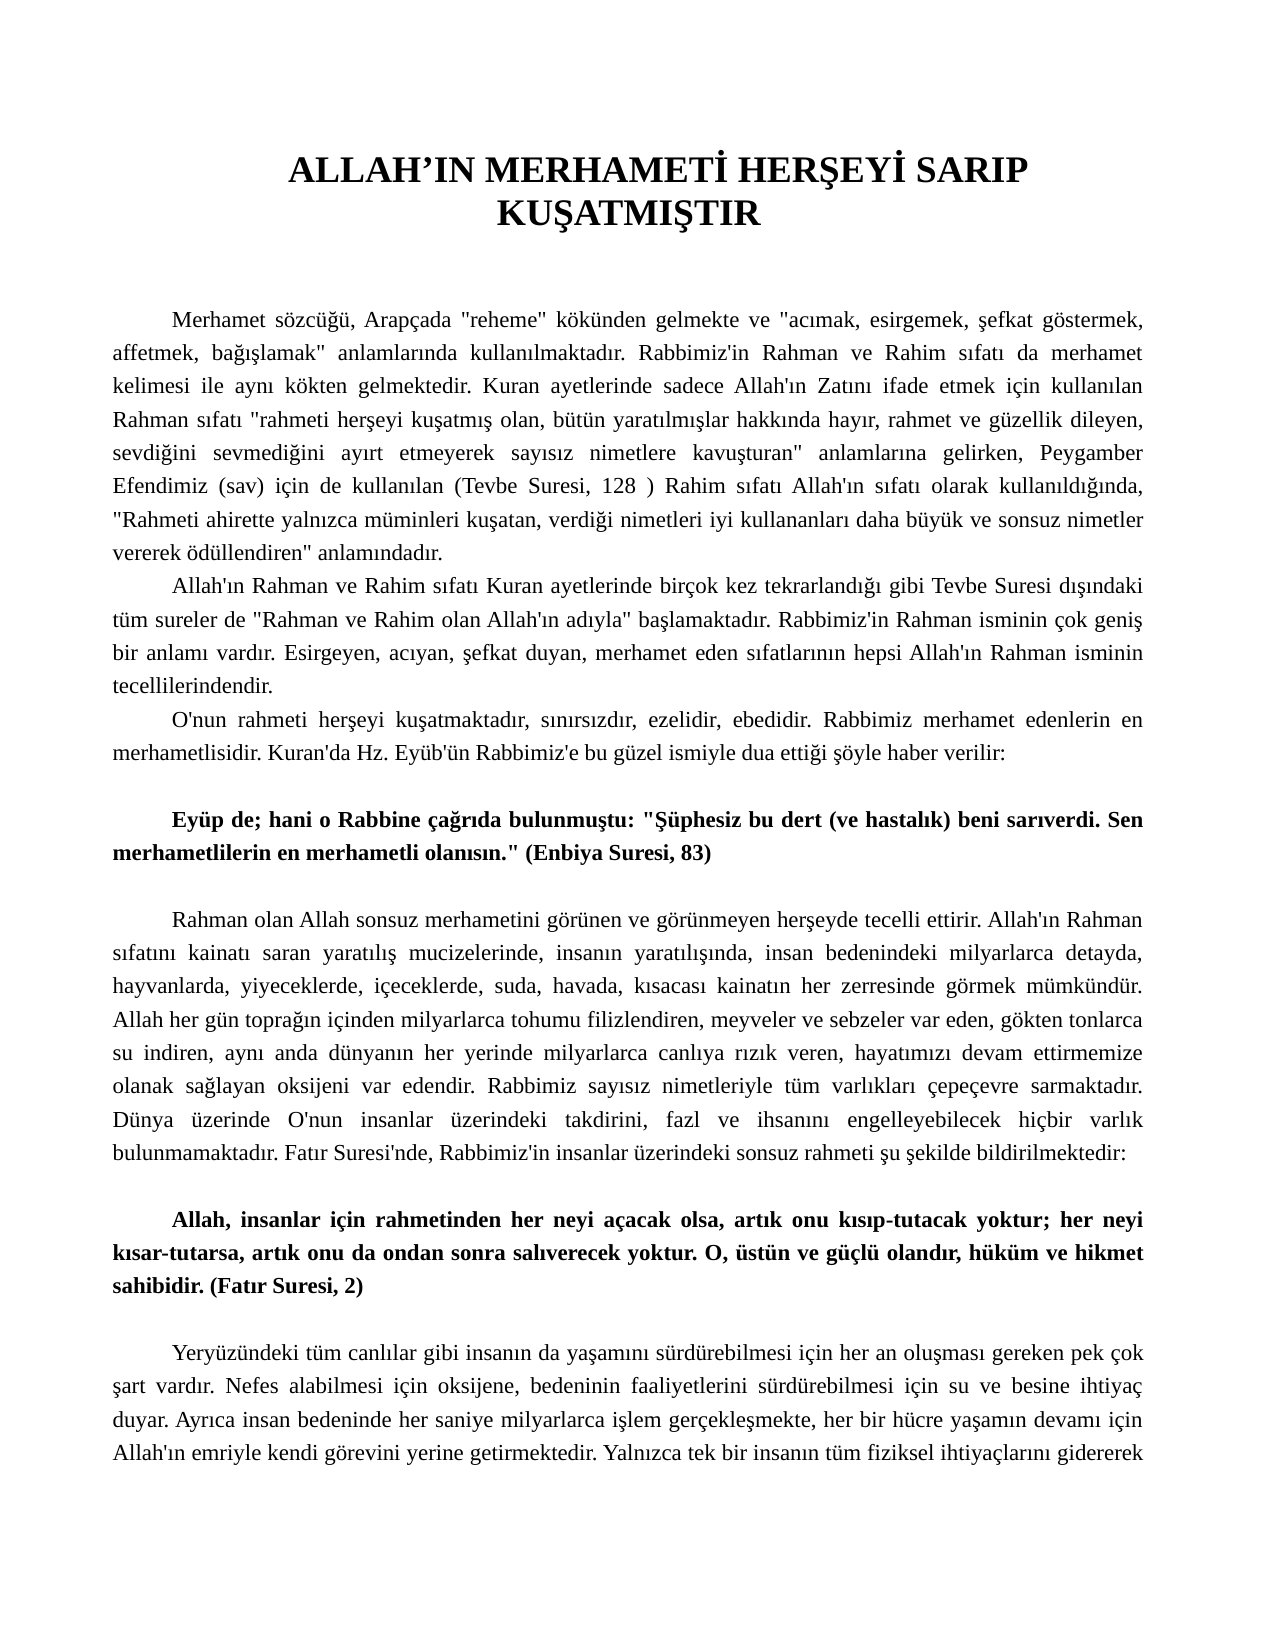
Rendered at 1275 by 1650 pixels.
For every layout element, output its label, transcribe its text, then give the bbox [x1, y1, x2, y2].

text Yeryüzündeki tüm canlılar gibi insanın da yaşamını sürdürebilmesi için her an oluşması gereken pek çok şart vardır. Nefes alabilmesi için oksijene, bedeninin faaliyetlerini sürdürebilmesi için su ve besine ihtiyaç duyar. Ayrıca insan bedeninde her saniye milyarlarca işlem gerçekleşmekte, her bir hücre yaşamın devamı için Allah'ın emriyle kendi görevini yerine getirmektedir. Yalnızca tek bir insanın tüm fiziksel ihtiyaçlarını gidererek [112, 1334, 1145, 1467]
text Merhamet sözcüğü, Arapçada "reheme" kökünden gelmekte ve "acımak, esirgemek, şefkat göstermek, affetmek, bağışlamak" anlamlarında kullanılmaktadır. Rabbimiz'in Rahman ve Rahim sıfatı da merhamet kelimesi ile aynı kökten gelmektedir. Kuran ayetlerinde sadece Allah'ın Zatını ifade etmek için kullanılan Rahman sıfatı "rahmeti herşeyi kuşatmış olan, bütün yaratılmışlar hakkında hayır, rahmet ve güzellik dileyen, sevdiğini sevmediğini ayırt etmeyerek sayısız nimetlere kavuşturan" anlamlarına gelirken, Peygamber Efendimiz (sav) için de kullanılan (Tevbe Suresi, 128 ) Rahim sıfatı Allah'ın sıfatı olarak kullanıldığında, "Rahmeti ahirette yalnızca müminleri kuşatan, verdiği nimetleri iyi kullananları daha büyük ve sonsuz nimetler vererek ödüllendiren" anlamındadır. [112, 301, 1145, 567]
text Eyüp de; hani o Rabbine çağrıda bulunmuştu: "Şüphesiz bu dert (ve hastalık) beni sarıverdi. Sen merhametlilerin en merhametli olanısın." (Enbiya Suresi, 83) [112, 801, 1145, 867]
subtitle ALLAH’IN MERHAMETİ HERŞEYİ SARIP KUŞATMIŞTIR [112, 148, 1145, 234]
text O'nun rahmeti herşeyi kuşatmaktadır, sınırsızdır, ezelidir, ebedidir. Rabbimiz merhamet edenlerin en merhametlisidir. Kuran'da Hz. Eyüb'ün Rabbimiz'e bu güzel ismiyle dua ettiği şöyle haber verilir: [112, 701, 1145, 767]
text Allah, insanlar için rahmetinden her neyi açacak olsa, artık onu kısıp-tutacak yoktur; her neyi kısar-tutarsa, artık onu da ondan sonra salıverecek yoktur. O, üstün ve güçlü olandır, hüküm ve hikmet sahibidir. (Fatır Suresi, 2) [112, 1201, 1145, 1301]
text Rahman olan Allah sonsuz merhametini görünen ve görünmeyen herşeyde tecelli ettirir. Allah'ın Rahman sıfatını kainatı saran yaratılış mucizelerinde, insanın yaratılışında, insan bedenindeki milyarlarca detayda, hayvanlarda, yiyeceklerde, içeceklerde, suda, havada, kısacası kainatın her zerresinde görmek mümkündür. Allah her gün toprağın içinden milyarlarca tohumu filizlendiren, meyveler ve sebzeler var eden, gökten tonlarca su indiren, aynı anda dünyanın her yerinde milyarlarca canlıya rızık veren, hayatımızı devam ettirmemize olanak sağlayan oksijeni var edendir. Rabbimiz sayısız nimetleriyle tüm varlıkları çepeçevre sarmaktadır. Dünya üzerinde O'nun insanlar üzerindeki takdirini, fazl ve ihsanını engelleyebilecek hiçbir varlık bulunmamaktadır. Fatır Suresi'nde, Rabbimiz'in insanlar üzerindeki sonsuz rahmeti şu şekilde bildirilmektedir: [112, 901, 1145, 1167]
text Allah'ın Rahman ve Rahim sıfatı Kuran ayetlerinde birçok kez tekrarlandığı gibi Tevbe Suresi dışındaki tüm sureler de "Rahman ve Rahim olan Allah'ın adıyla" başlamaktadır. Rabbimiz'in Rahman isminin çok geniş bir anlamı vardır. Esirgeyen, acıyan, şefkat duyan, merhamet eden sıfatlarının hepsi Allah'ın Rahman isminin tecellilerindendir. [112, 567, 1145, 701]
